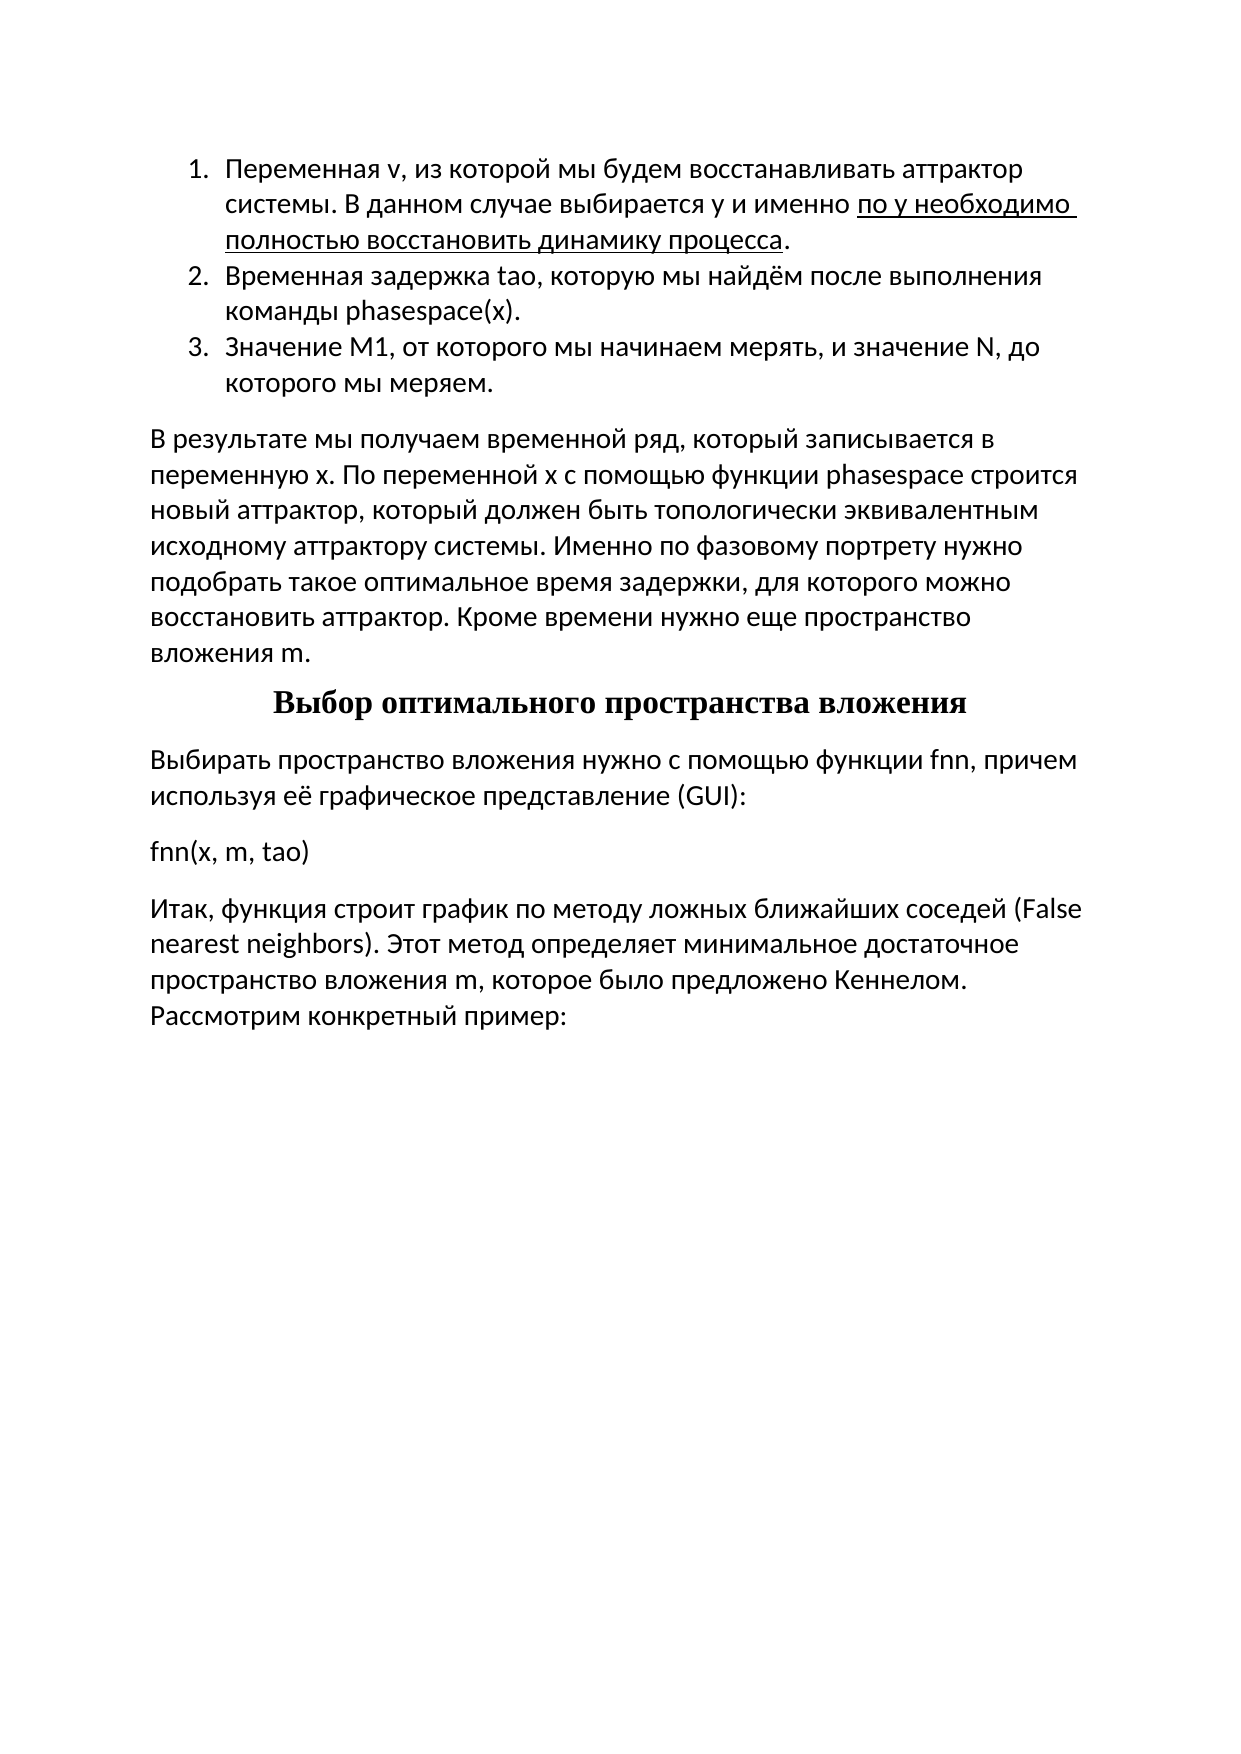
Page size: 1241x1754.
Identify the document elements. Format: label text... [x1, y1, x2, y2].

list Переменная v, из которой мы будем восстанавливать аттрактор системы. В данном случае выбирается y и именно по y необходимо полностью восстановить динамику процесса. [187, 150, 1090, 257]
text В результате мы получаем временной ряд, который записывается в переменную x. По переменной x с помощью функции phasespace строится новый аттрактор, который должен быть топологически эквивалентным исходному аттрактору системы. Именно по фазовому портрету нужно подобрать такое оптимальное время задержки, для которого можно восстановить аттрактор. Кроме времени нужно еще пространство вложения m. [150, 420, 1090, 669]
text Итак, функция строит график по методу ложных ближайших соседей (False nearest neighbors). Этот метод определяет минимальное достаточное пространство вложения m, которое было предложено Кеннелом. Рассмотрим конкретный пример: [150, 890, 1090, 1032]
list Временная задержка tao, которую мы найдём после выполнения команды phasespace(x). [187, 257, 1090, 328]
text fnn(x, m, tao) [150, 833, 1090, 869]
list Значение M1, от которого мы начинаем мерять, и значение N, до которого мы меряем. [187, 328, 1090, 399]
subtitle Выбор оптимального пространства вложения [150, 682, 1090, 720]
text Выбирать пространство вложения нужно с помощью функции fnn, причем используя её графическое представление (GUI): [150, 741, 1090, 812]
